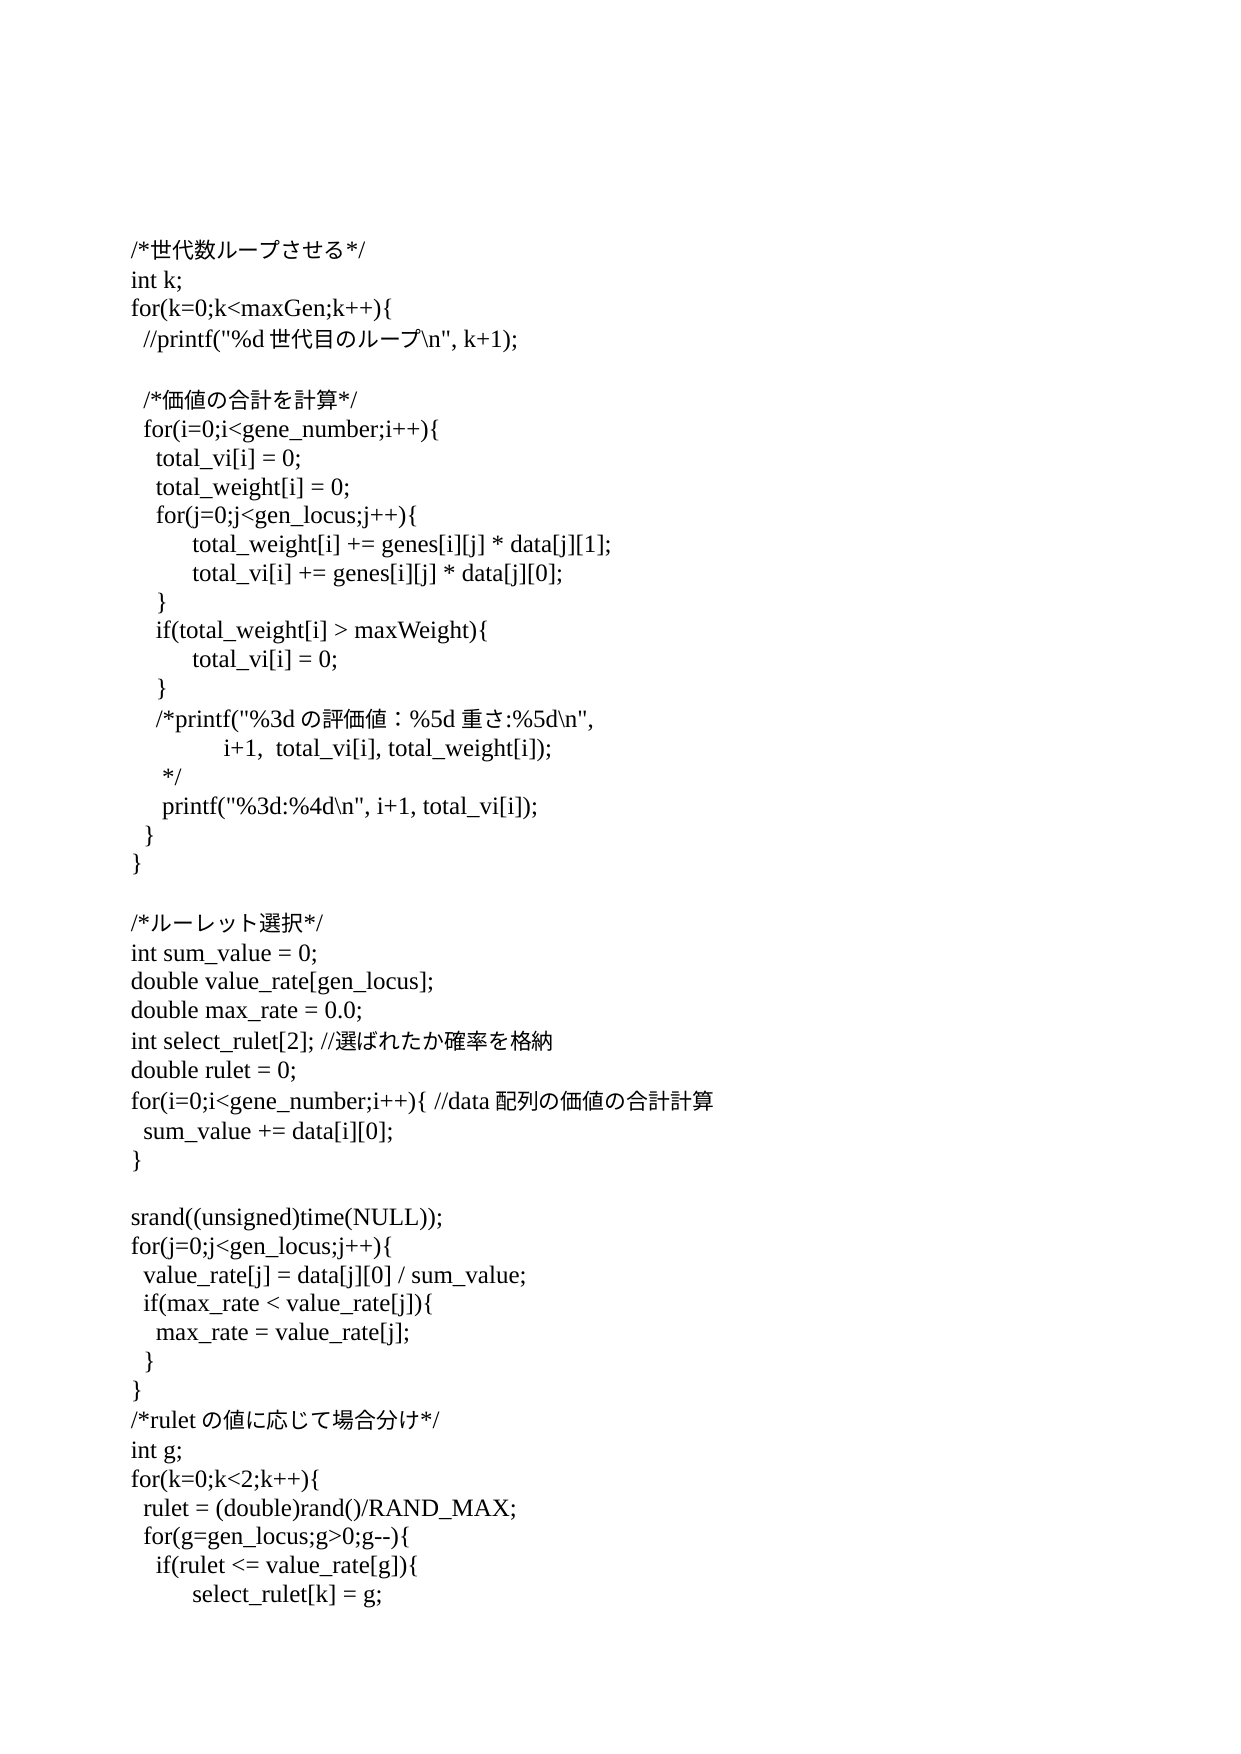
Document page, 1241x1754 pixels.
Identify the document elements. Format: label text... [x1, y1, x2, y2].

text } [118, 848, 1122, 877]
text select_rulet[k] = g; [118, 1579, 1122, 1608]
text /*ruletの値に応じて場合分け*/ [118, 1403, 1122, 1435]
text for(i=0;i<gene_number;i++){ //data配列の価値の合計計算 [118, 1084, 1122, 1116]
text } [118, 1145, 1122, 1173]
text max_rate = value_rate[j]; [118, 1317, 1122, 1346]
text if(rulet <= value_rate[g]){ [118, 1550, 1122, 1579]
text sum_value += data[i][0]; [118, 1116, 1122, 1145]
text i+1, total_vi[i], total_weight[i]); [118, 733, 1122, 762]
text for(j=0;j<gen_locus;j++){ [118, 1231, 1122, 1260]
text value_rate[j] = data[j][0] / sum_value; [118, 1260, 1122, 1288]
text total_weight[i] += genes[i][j] * data[j][1]; [118, 529, 1122, 558]
text for(j=0;j<gen_locus;j++){ [118, 501, 1122, 529]
text int g; [118, 1435, 1122, 1464]
text } [118, 1346, 1122, 1375]
text total_vi[i] += genes[i][j] * data[j][0]; [118, 558, 1122, 587]
text double value_rate[gen_locus]; [118, 966, 1122, 995]
text if(max_rate < value_rate[j]){ [118, 1288, 1122, 1317]
text } [118, 587, 1122, 616]
text /*printf("%3dの評価値：%5d 重さ:%5d\n", [118, 702, 1122, 733]
text int k; [118, 265, 1122, 293]
text srand((unsigned)time(NULL)); [118, 1202, 1122, 1231]
text */ [118, 762, 1122, 791]
text total_vi[i] = 0; [118, 644, 1122, 673]
text for(g=gen_locus;g>0;g--){ [118, 1521, 1122, 1550]
text if(total_weight[i] > maxWeight){ [118, 616, 1122, 644]
text int select_rulet[2]; //選ばれたか確率を格納 [118, 1024, 1122, 1056]
text rulet = (double)rand()/RAND_MAX; [118, 1493, 1122, 1521]
text total_vi[i] = 0; [118, 443, 1122, 472]
text for(i=0;i<gene_number;i++){ [118, 414, 1122, 443]
text } [118, 820, 1122, 848]
text int sum_value = 0; [118, 938, 1122, 966]
text } [118, 1375, 1122, 1403]
text double max_rate = 0.0; [118, 995, 1122, 1024]
text double rulet = 0; [118, 1056, 1122, 1084]
text } [118, 673, 1122, 702]
text /*世代数ループさせる*/ [118, 233, 1122, 265]
text for(k=0;k<2;k++){ [118, 1464, 1122, 1493]
text /*価値の合計を計算*/ [118, 383, 1122, 414]
text for(k=0;k<maxGen;k++){ [118, 293, 1122, 322]
text total_weight[i] = 0; [118, 472, 1122, 501]
text printf("%3d:%4d\n", i+1, total_vi[i]); [118, 791, 1122, 820]
text //printf("%d世代目のループ\n", k+1); [118, 322, 1122, 354]
text /*ルーレット選択*/ [118, 906, 1122, 938]
